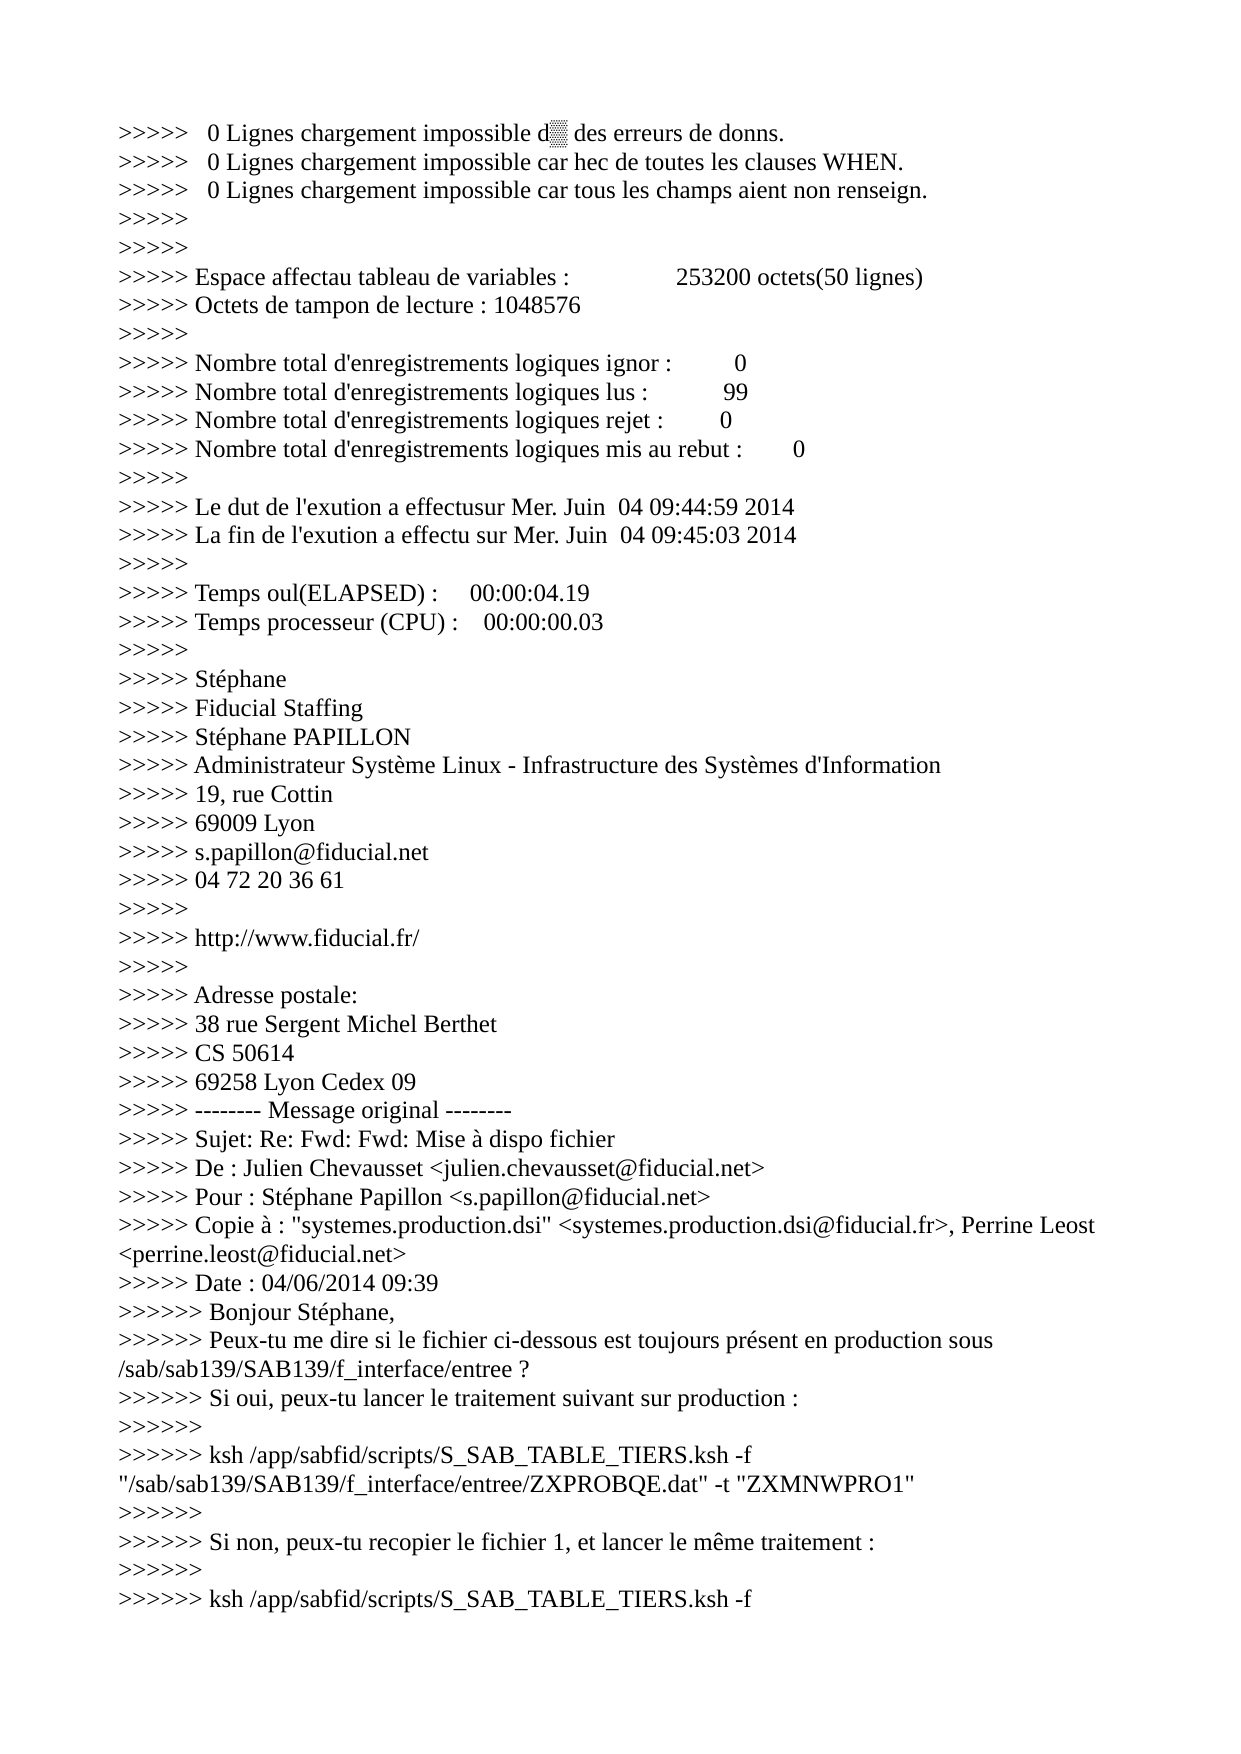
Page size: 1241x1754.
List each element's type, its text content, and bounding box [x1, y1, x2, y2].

text >>>>>> ksh /app/sabfid/scripts/S_SAB_TABLE_TIERS.ksh -f [118, 1584, 1122, 1613]
text >>>>> Sujet: Re: Fwd: Fwd: Mise à dispo fichier [118, 1124, 1122, 1153]
text >>>>>> Bonjour Stéphane, [118, 1297, 1122, 1326]
text >>>>> 19, rue Cottin [118, 779, 1122, 808]
text >>>>>> ksh /app/sabfid/scripts/S_SAB_TABLE_TIERS.ksh -f "/sab/sab139/SAB139/f_interface/entree/ZXPROBQE.dat" -t "ZXMNWPRO1" [118, 1441, 1122, 1498]
text >>>>> Stéphane PAPILLON [118, 722, 1122, 751]
text >>>>> [118, 319, 1122, 348]
text >>>>> CS 50614 [118, 1038, 1122, 1067]
text >>>>> Copie à : "systemes.production.dsi" <systemes.production.dsi@fiducial.fr>, Perrine Leost <perrine.leost@fiducial.net> [118, 1211, 1122, 1268]
text >>>>> Adresse postale: [118, 981, 1122, 1009]
text >>>>>> [118, 1556, 1122, 1584]
text >>>>> 69009 Lyon [118, 808, 1122, 837]
text >>>>> s.papillon@fiducial.net [118, 837, 1122, 866]
text >>>>>> Si non, peux-tu recopier le fichier 1, et lancer le même traitement : [118, 1527, 1122, 1556]
text >>>>> Pour : Stéphane Papillon <s.papillon@fiducial.net> [118, 1182, 1122, 1211]
text >>>>> Nombre total d'enregistrements logiques ignor : 0 [118, 348, 1122, 377]
text >>>>> Date : 04/06/2014 09:39 [118, 1268, 1122, 1297]
text >>>>> [118, 463, 1122, 492]
text >>>>> Fiducial Staffing [118, 693, 1122, 722]
text >>>>>> Si oui, peux-tu lancer le traitement suivant sur production : [118, 1383, 1122, 1412]
text >>>>> [118, 952, 1122, 981]
text >>>>> De : Julien Chevausset <julien.chevausset@fiducial.net> [118, 1153, 1122, 1182]
text >>>>> Administrateur Système Linux - Infrastructure des Systèmes d'Information [118, 751, 1122, 779]
text >>>>> 69258 Lyon Cedex 09 [118, 1067, 1122, 1096]
text >>>>> [118, 233, 1122, 262]
text >>>>> Espace affectau tableau de variables : 253200 octets(50 lignes) [118, 262, 1122, 291]
text >>>>> Temps oul(ELAPSED) : 00:00:04.19 [118, 578, 1122, 607]
text >>>>>> [118, 1498, 1122, 1527]
text >>>>> 38 rue Sergent Michel Berthet [118, 1009, 1122, 1038]
text >>>>> Temps processeur (CPU) : 00:00:00.03 [118, 607, 1122, 636]
text >>>>> Nombre total d'enregistrements logiques rejet : 0 [118, 406, 1122, 434]
text >>>>> 04 72 20 36 61 [118, 866, 1122, 894]
text >>>>> Nombre total d'enregistrements logiques mis au rebut : 0 [118, 434, 1122, 463]
text >>>>> 0 Lignes chargement impossible car hec de toutes les clauses WHEN. [118, 147, 1122, 176]
text >>>>> Octets de tampon de lecture : 1048576 [118, 291, 1122, 319]
text >>>>> [118, 204, 1122, 233]
text >>>>> [118, 636, 1122, 664]
text >>>>> Nombre total d'enregistrements logiques lus : 99 [118, 377, 1122, 406]
text >>>>> 0 Lignes chargement impossible d▒ des erreurs de donns. [118, 118, 1122, 147]
text >>>>>> Peux-tu me dire si le fichier ci-dessous est toujours présent en production sous /sab/sab139/SAB139/f_interface/entree ? [118, 1326, 1122, 1383]
text >>>>> http://www.fiducial.fr/ [118, 923, 1122, 952]
text >>>>> [118, 894, 1122, 923]
text >>>>> -------- Message original -------- [118, 1096, 1122, 1124]
text >>>>> Le dut de l'exution a effectusur Mer. Juin 04 09:44:59 2014 [118, 492, 1122, 521]
text >>>>> [118, 549, 1122, 578]
text >>>>> La fin de l'exution a effectu sur Mer. Juin 04 09:45:03 2014 [118, 521, 1122, 549]
text >>>>> 0 Lignes chargement impossible car tous les champs aient non renseign. [118, 176, 1122, 204]
text >>>>> Stéphane [118, 664, 1122, 693]
text >>>>>> [118, 1412, 1122, 1441]
